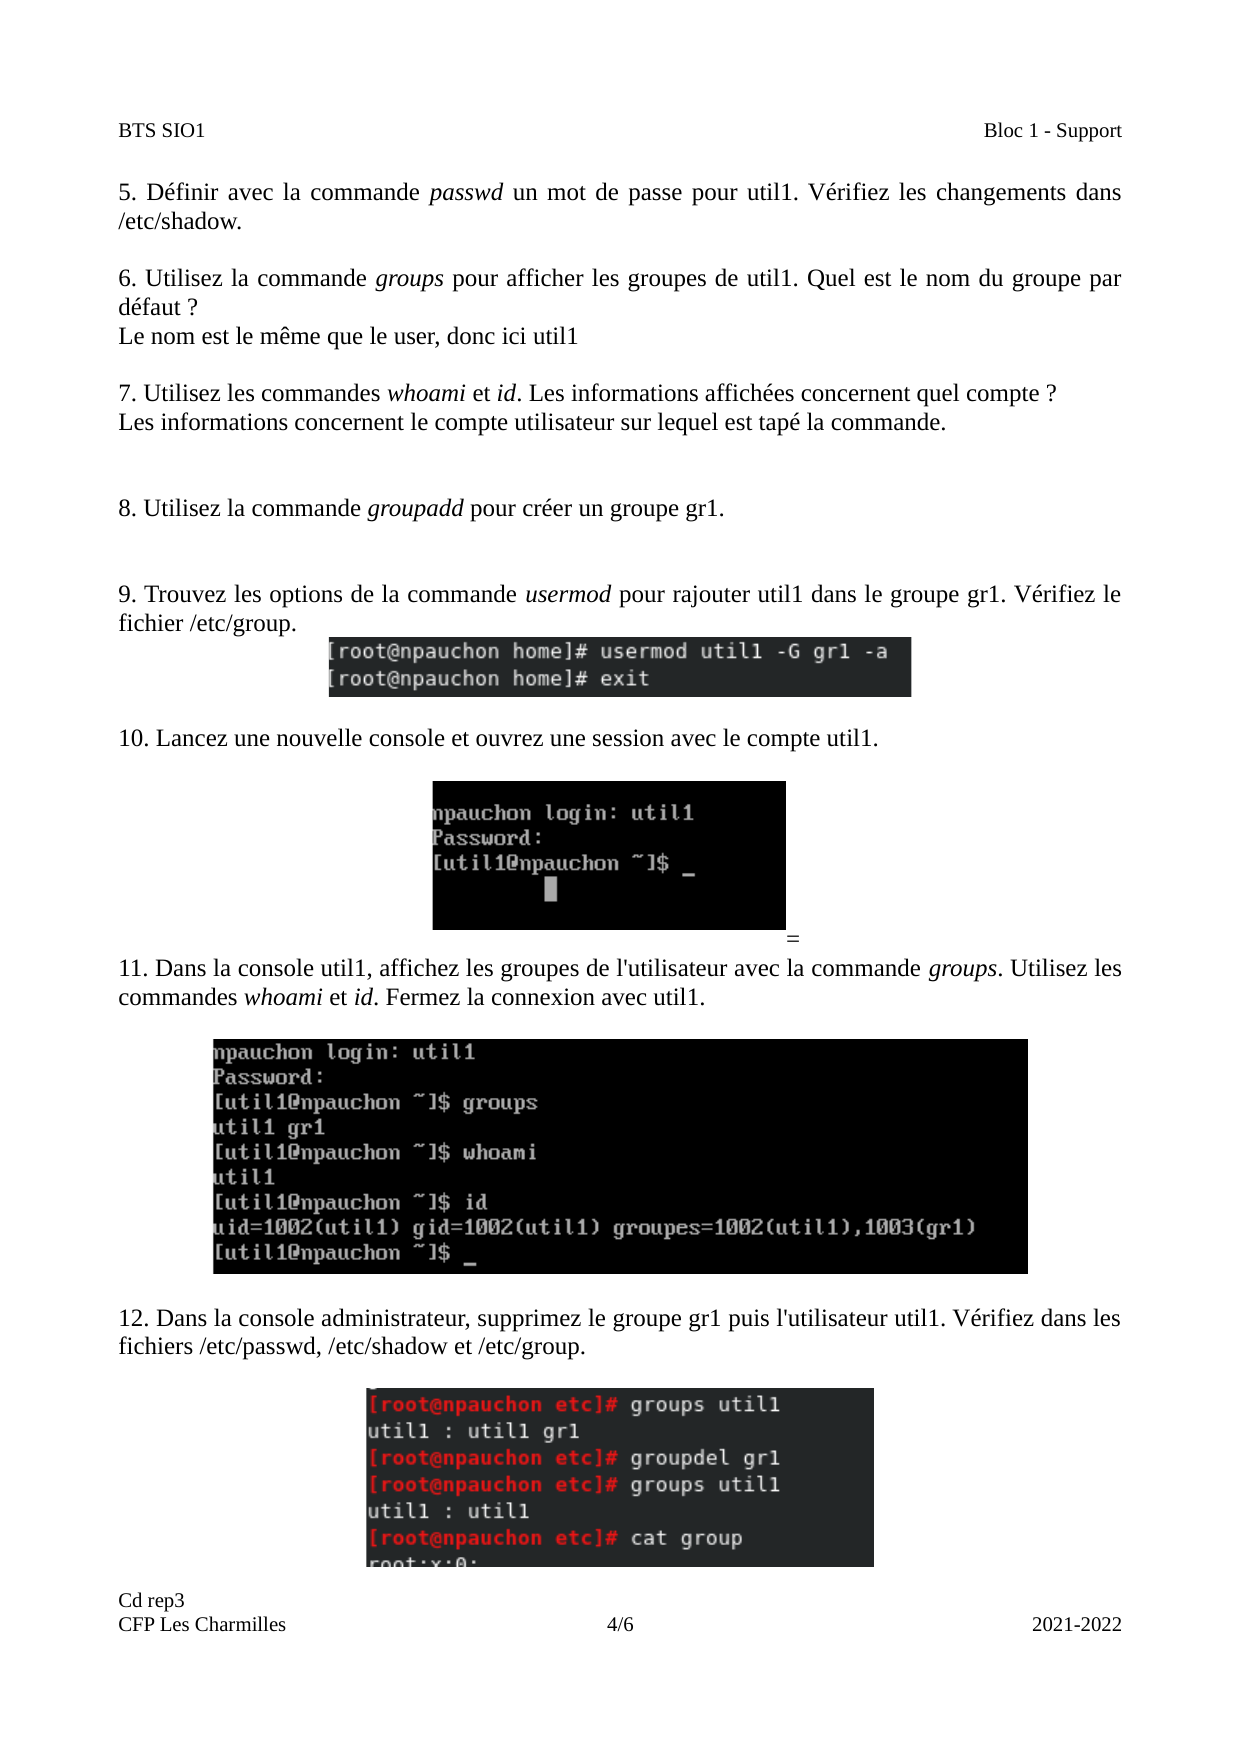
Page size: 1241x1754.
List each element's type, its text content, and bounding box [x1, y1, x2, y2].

text 12. Dans la console administrateur, supprimez le groupe gr1 puis l'utilisateur util1. Vérifiez dans les fichiers /etc/passwd, /etc/shadow et /etc/group. [118, 1303, 1122, 1360]
text Les informations concernent le compte utilisateur sur lequel est tapé la commande. [118, 407, 1122, 436]
text 10. Lancez une nouvelle console et ouvrez une session avec le compte util1. [118, 723, 1122, 752]
text 9. Trouvez les options de la commande usermod pour rajouter util1 dans le groupe gr1. Vérifiez le fichier /etc/group. [118, 579, 1122, 637]
text 11. Dans la console util1, affichez les groupes de l'utilisateur avec la commande groups. Utilisez les commandes whoami et id. Fermez la connexion avec util1. [118, 953, 1122, 1011]
text 5. Définir avec la commande passwd un mot de passe pour util1. Vérifiez les changements dans /etc/shadow. [118, 177, 1122, 234]
picture [212, 1039, 1028, 1274]
picture [366, 1388, 874, 1567]
text 7. Utilisez les commandes whoami et id. Les informations affichées concernent quel compte ? [118, 378, 1122, 407]
picture [328, 637, 912, 697]
text Le nom est le même que le user, donc ici util1 [118, 321, 1122, 349]
text 6. Utilisez la commande groups pour afficher les groupes de util1. Quel est le nom du groupe par défaut ? [118, 263, 1122, 321]
picture [432, 781, 786, 930]
text = [118, 924, 1122, 953]
text 8. Utilisez la commande groupadd pour créer un groupe gr1. [118, 493, 1122, 522]
